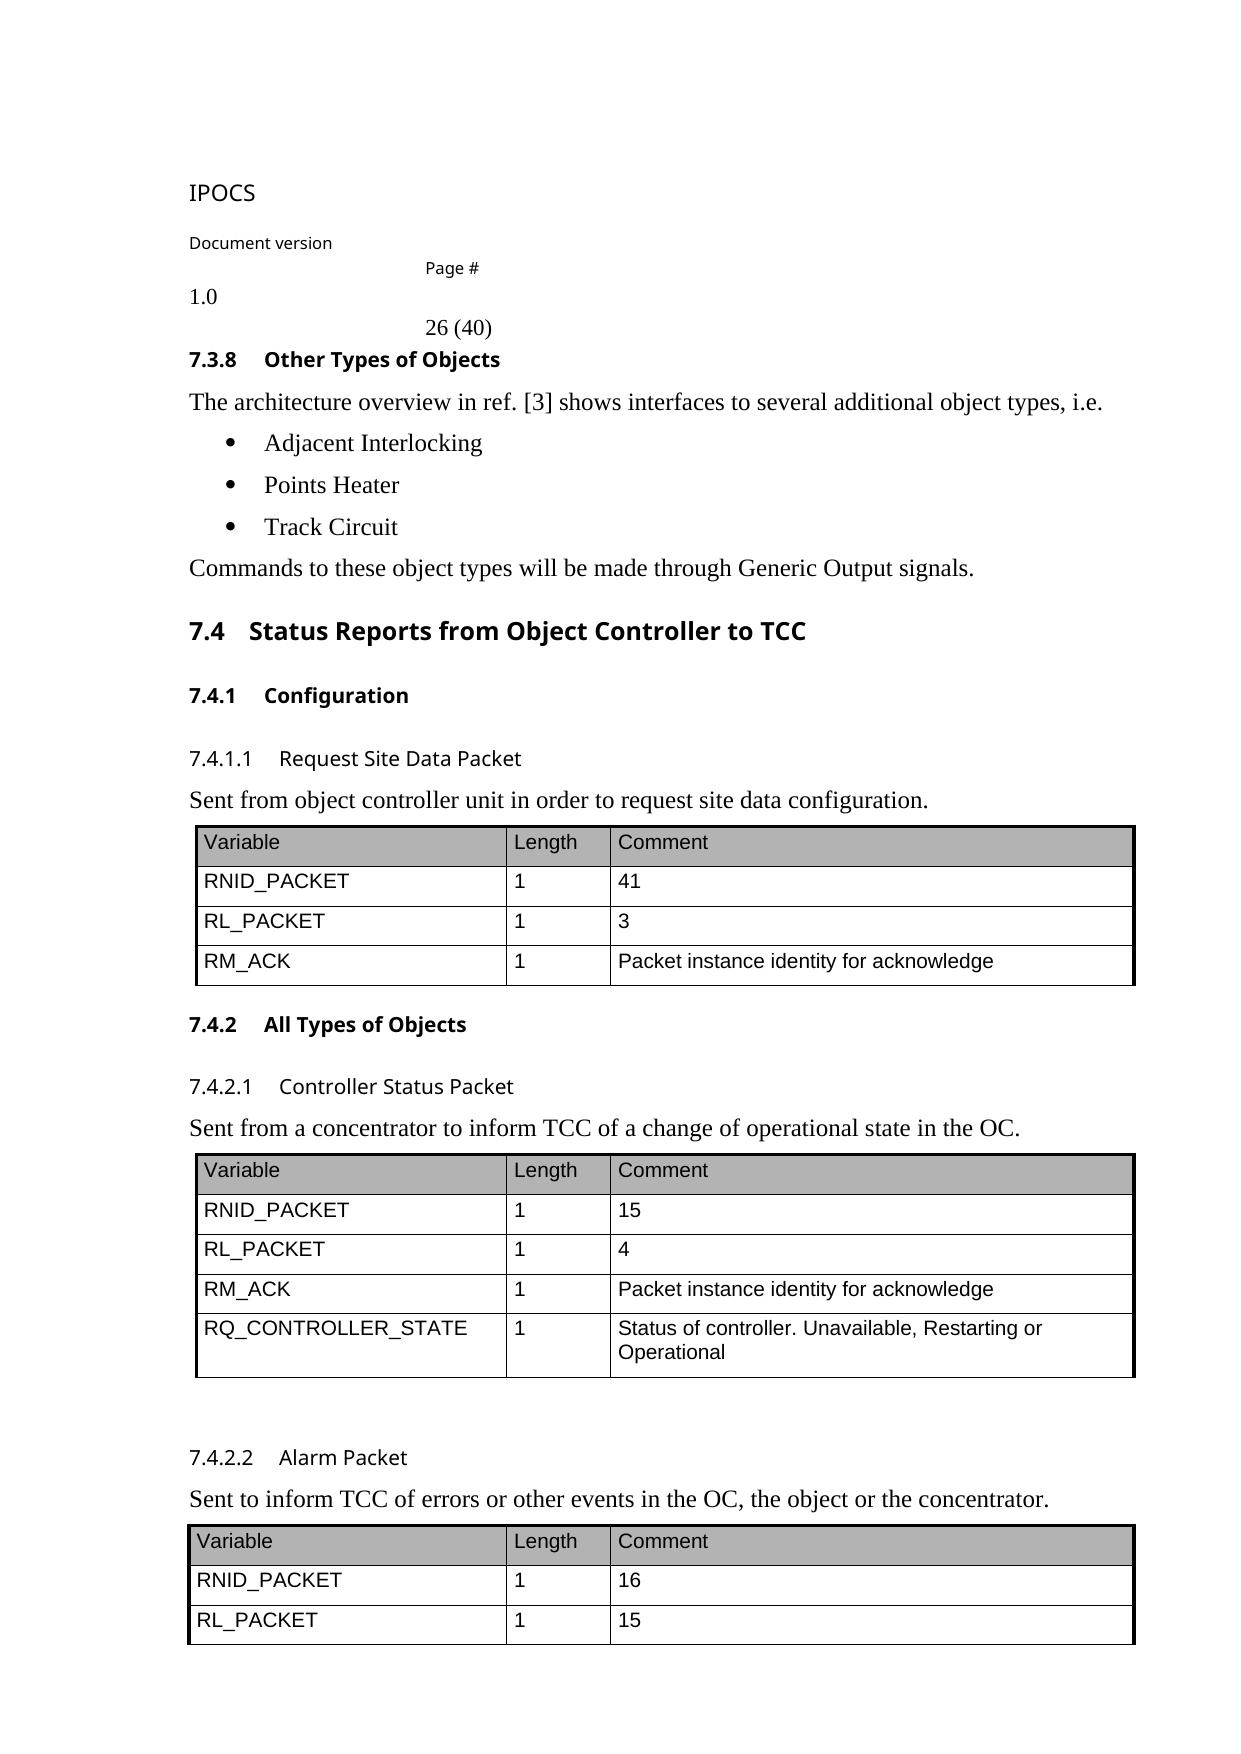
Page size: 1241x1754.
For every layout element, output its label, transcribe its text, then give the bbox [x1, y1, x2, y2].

table_cell 1 [507, 907, 610, 945]
text Commands to these object types will be made through Generic Output signals. [189, 551, 1122, 582]
list Points Heater [226, 468, 1122, 499]
table_cell 1 [507, 1275, 610, 1313]
table_cell 41 [611, 867, 1132, 906]
table_cell 1 [507, 1314, 610, 1377]
table_cell RNID_PACKET [191, 1566, 506, 1605]
table_header Length [507, 1527, 610, 1565]
table_cell 3 [611, 907, 1132, 945]
table_header Length [507, 828, 610, 866]
table_cell Packet instance identity for acknowledge [611, 1275, 1132, 1313]
subtitle Request Site Data Packet [189, 741, 1122, 772]
table_cell Status of controller. Unavailable, Restarting or Operational [611, 1314, 1132, 1377]
text Sent from a concentrator to inform TCC of a change of operational state in the OC. [189, 1111, 1122, 1142]
table_cell 1 [507, 1606, 610, 1644]
list Adjacent Interlocking [226, 426, 1122, 457]
table_cell RL_PACKET [191, 1606, 506, 1644]
table_cell 16 [611, 1566, 1132, 1605]
table_cell 1 [507, 1235, 610, 1273]
table_cell RL_PACKET [198, 1235, 506, 1273]
table_cell RNID_PACKET [198, 867, 506, 906]
table_cell RNID_PACKET [198, 1195, 506, 1234]
table_header Variable [198, 828, 506, 866]
text Sent from object controller unit in order to request site data configuration. [189, 783, 1122, 814]
table_cell 1 [507, 1195, 610, 1234]
subtitle Alarm Packet [189, 1440, 1122, 1471]
table_cell RL_PACKET [198, 907, 506, 945]
subtitle All Types of Objects [189, 1007, 1122, 1038]
table_header Comment [611, 1527, 1132, 1565]
subtitle Controller Status Packet [189, 1069, 1122, 1101]
table_cell 1 [507, 1566, 610, 1605]
subtitle Configuration [189, 679, 1122, 710]
subtitle Other Types of Objects [189, 343, 1122, 374]
table_header Variable [191, 1527, 506, 1565]
table_cell 1 [507, 946, 610, 985]
text The architecture overview in ref. [3] shows interfaces to several additional object types, i.e. [189, 384, 1122, 416]
table_header Length [507, 1156, 610, 1194]
table_cell RM_ACK [198, 1275, 506, 1313]
table_cell Packet instance identity for acknowledge [611, 946, 1132, 985]
table_cell 1 [507, 867, 610, 906]
list Track Circuit [226, 509, 1122, 541]
text Sent to inform TCC of errors or other events in the OC, the object or the concentrator. [189, 1482, 1122, 1513]
table_header Comment [611, 828, 1132, 866]
table_cell RM_ACK [198, 946, 506, 985]
table_header Comment [611, 1156, 1132, 1194]
table_cell 15 [611, 1606, 1132, 1644]
subtitle Status Reports from Object Controller to TCC [189, 613, 1122, 647]
table_cell 4 [611, 1235, 1132, 1273]
table_cell RQ_CONTROLLER_STATE [198, 1314, 506, 1377]
table_header Variable [198, 1156, 506, 1194]
table_cell 15 [611, 1195, 1132, 1234]
